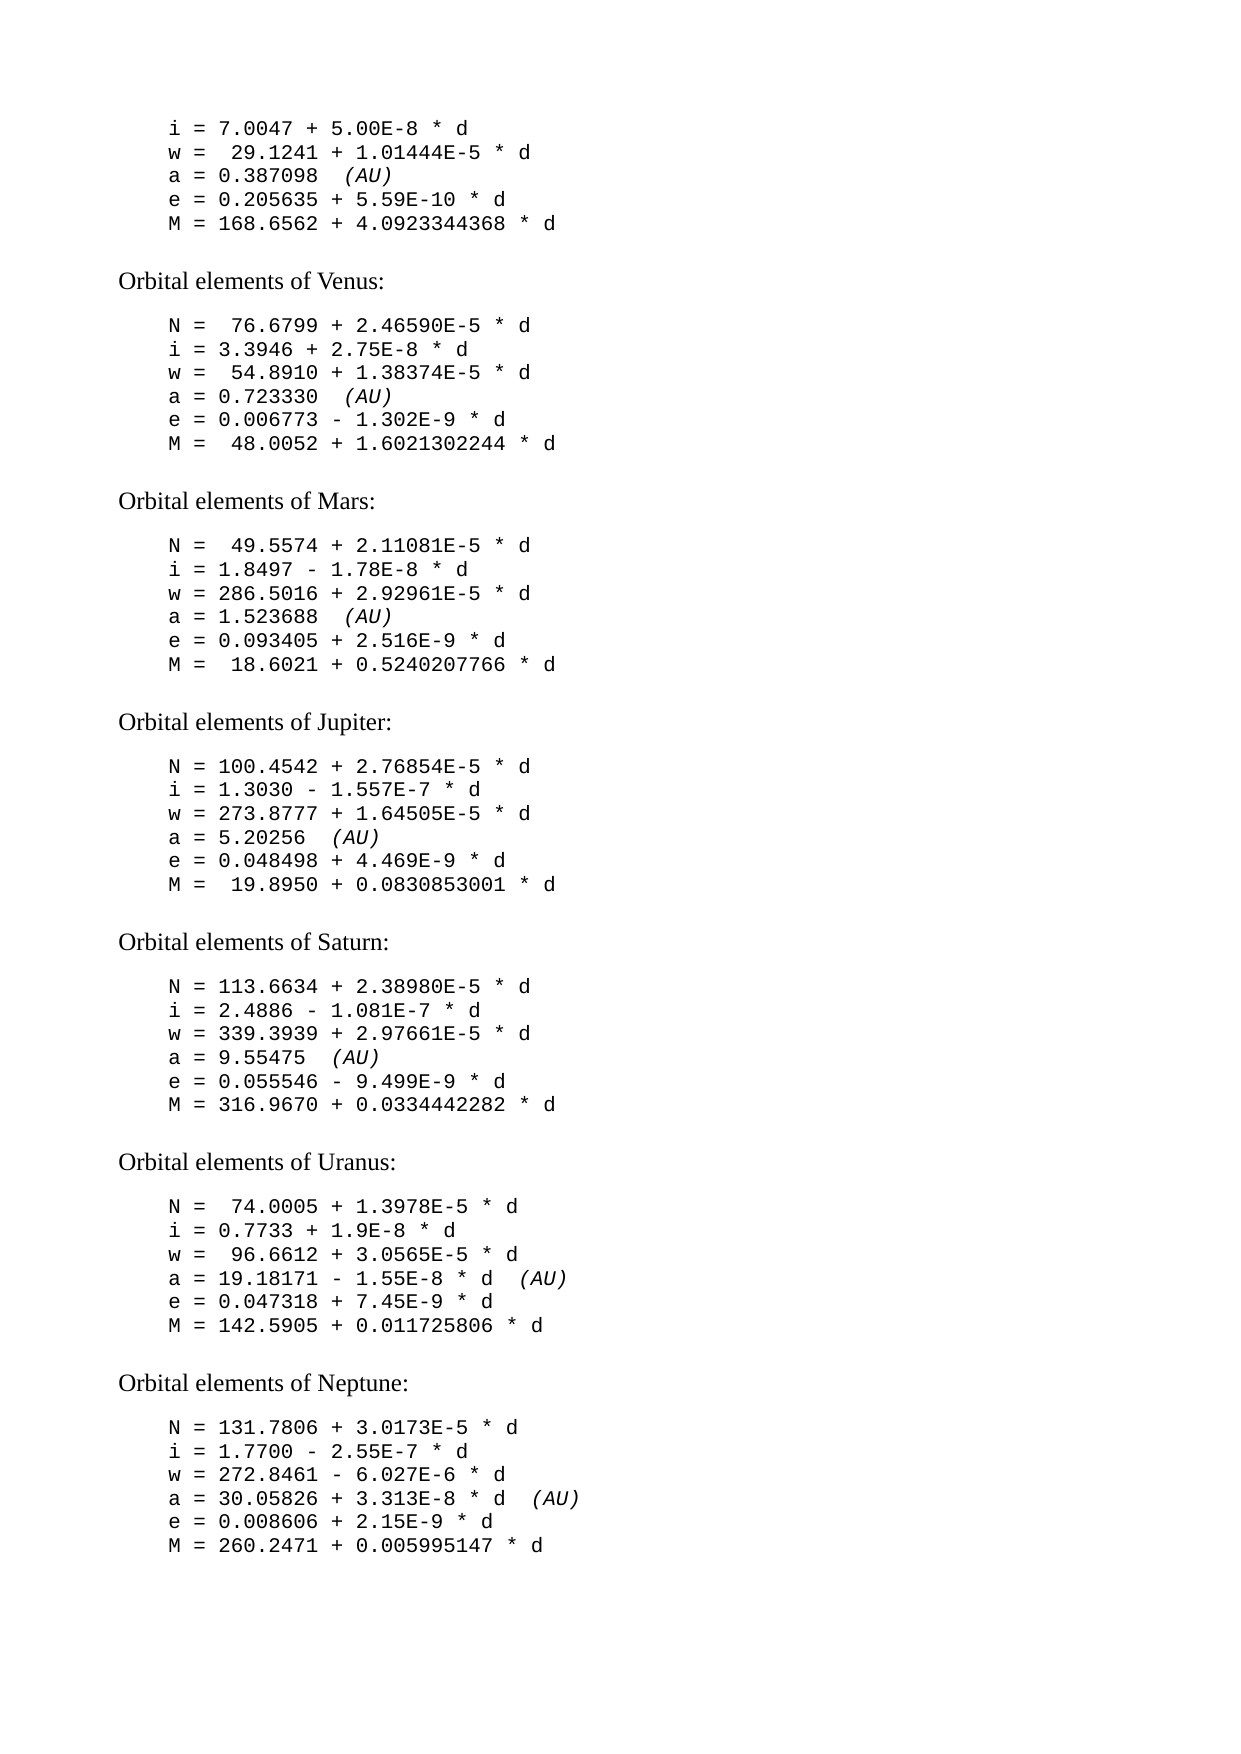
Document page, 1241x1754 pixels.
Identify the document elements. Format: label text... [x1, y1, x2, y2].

text w = 339.3939 + 2.97661E-5 * d [118, 1023, 1122, 1047]
text Orbital elements of Jupiter: [118, 707, 1122, 735]
text a = 9.55475 (AU) [118, 1047, 1122, 1071]
text a = 0.387098 (AU) [118, 165, 1122, 189]
text i = 1.7700 - 2.55E-7 * d [118, 1441, 1122, 1464]
text M = 19.8950 + 0.0830853001 * d [118, 874, 1122, 898]
text M = 316.9670 + 0.0334442282 * d [118, 1094, 1122, 1118]
text w = 96.6612 + 3.0565E-5 * d [118, 1244, 1122, 1267]
text i = 3.3946 + 2.75E-8 * d [118, 338, 1122, 362]
text w = 286.5016 + 2.92961E-5 * d [118, 583, 1122, 606]
text w = 273.8777 + 1.64505E-5 * d [118, 803, 1122, 827]
text e = 0.093405 + 2.516E-9 * d [118, 630, 1122, 653]
text i = 1.8497 - 1.78E-8 * d [118, 559, 1122, 583]
text N = 100.4542 + 2.76854E-5 * d [118, 756, 1122, 779]
text Orbital elements of Saturn: [118, 927, 1122, 956]
text e = 0.205635 + 5.59E-10 * d [118, 189, 1122, 213]
text e = 0.055546 - 9.499E-9 * d [118, 1071, 1122, 1094]
text e = 0.048498 + 4.469E-9 * d [118, 850, 1122, 874]
text i = 7.0047 + 5.00E-8 * d [118, 118, 1122, 142]
text Orbital elements of Neptune: [118, 1368, 1122, 1397]
text a = 30.05826 + 3.313E-8 * d (AU) [118, 1488, 1122, 1512]
text i = 1.3030 - 1.557E-7 * d [118, 779, 1122, 803]
text N = 76.6799 + 2.46590E-5 * d [118, 315, 1122, 338]
text a = 19.18171 - 1.55E-8 * d (AU) [118, 1267, 1122, 1291]
text M = 18.6021 + 0.5240207766 * d [118, 653, 1122, 677]
text Orbital elements of Venus: [118, 266, 1122, 294]
text N = 113.6634 + 2.38980E-5 * d [118, 976, 1122, 1000]
text w = 272.8461 - 6.027E-6 * d [118, 1464, 1122, 1488]
text N = 49.5574 + 2.11081E-5 * d [118, 535, 1122, 559]
text a = 0.723330 (AU) [118, 386, 1122, 409]
text M = 48.0052 + 1.6021302244 * d [118, 433, 1122, 457]
text N = 131.7806 + 3.0173E-5 * d [118, 1417, 1122, 1441]
text i = 0.7733 + 1.9E-8 * d [118, 1220, 1122, 1244]
text M = 260.2471 + 0.005995147 * d [118, 1535, 1122, 1559]
text a = 1.523688 (AU) [118, 606, 1122, 630]
text N = 74.0005 + 1.3978E-5 * d [118, 1197, 1122, 1220]
text Orbital elements of Uranus: [118, 1147, 1122, 1176]
text i = 2.4886 - 1.081E-7 * d [118, 1000, 1122, 1023]
text w = 54.8910 + 1.38374E-5 * d [118, 362, 1122, 386]
text e = 0.047318 + 7.45E-9 * d [118, 1291, 1122, 1315]
text M = 168.6562 + 4.0923344368 * d [118, 213, 1122, 236]
text e = 0.008606 + 2.15E-9 * d [118, 1512, 1122, 1535]
text a = 5.20256 (AU) [118, 827, 1122, 850]
text M = 142.5905 + 0.011725806 * d [118, 1315, 1122, 1338]
text e = 0.006773 - 1.302E-9 * d [118, 409, 1122, 433]
text Orbital elements of Mars: [118, 486, 1122, 515]
text w = 29.1241 + 1.01444E-5 * d [118, 142, 1122, 165]
